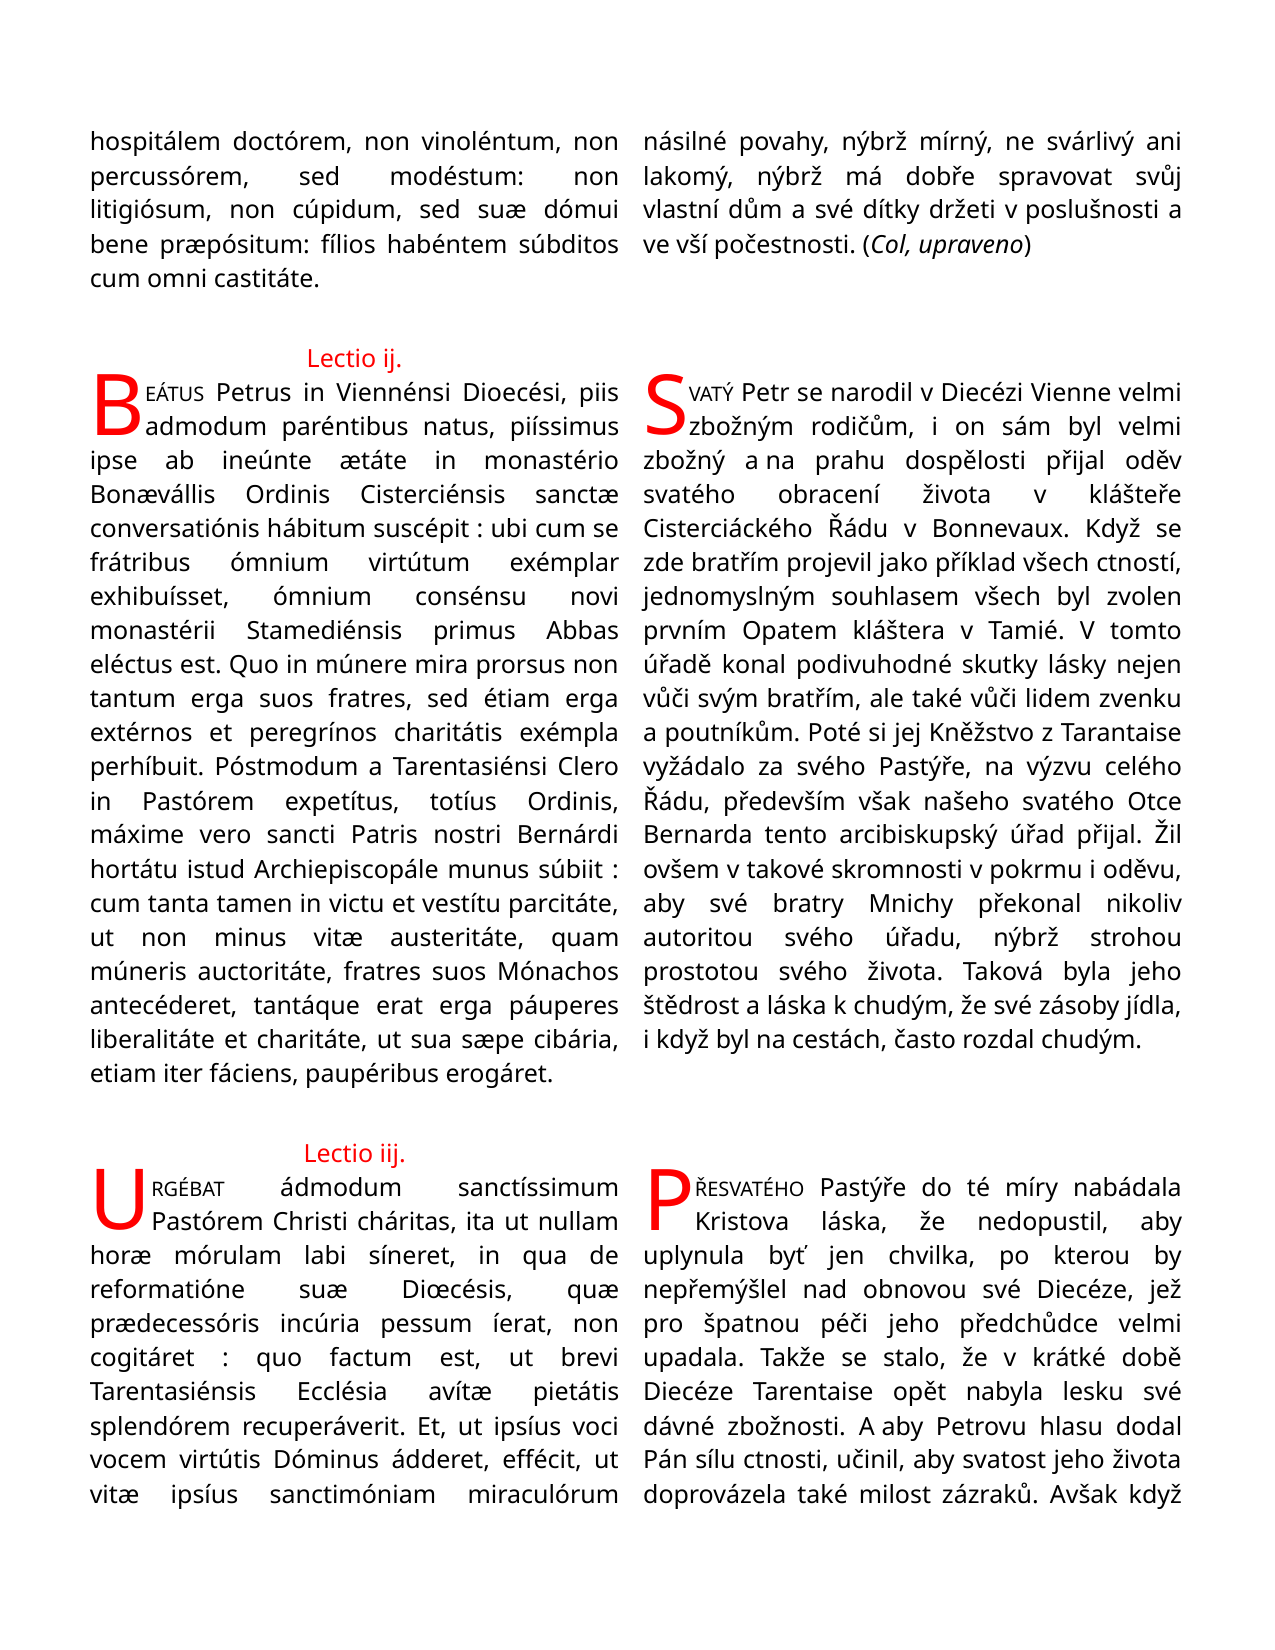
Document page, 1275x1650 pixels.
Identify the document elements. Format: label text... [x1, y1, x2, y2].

table_cell Lectio ij. Beátus Petrus in Viennénsi Dioecési, piis admodum paréntibus natus, piíssimus ipse ab ineúnte ætáte in monastério Bonævállis Ordinis Cisterciénsis sanctæ conversatiónis hábitum suscépit : ubi cum se frátribus ómnium virtútum exémplar exhibuísset, ómnium consénsu novi monastérii Stamediénsis primus Abbas eléctus est. Quo in múnere mira prorsus non tantum erga suos fratres, sed étiam erga extérnos et peregrínos charitátis exémpla perhíbuit. Póstmodum a Tarentasiénsi Clero in Pastórem expetítus, totíus Ordinis, máxime vero sancti Patris nostri Bernárdi hortátu istud Archiepiscopále munus súbiit : cum tanta tamen in victu et vestítu parcitáte, ut non minus vitæ austeritáte, quam múneris auctoritáte, fratres suos Mónachos antecéderet, tantáque erat erga páuperes liberalitáte et charitáte, ut sua sæpe cibária, etiam iter fáciens, paupéribus erogáret. [78, 334, 631, 1130]
table_cell In I. Nocturno De Epístola prima beáti Pauli Apostóli ad Timótheum. Lectio j. Cap. 3. Fidélis sermo: Si quis Episcopátum desíderat, bonum opus desíderat. Opórtet ergo Epíscopum irreprehensíbilem esse, uníus uxóris virum, sóbrium, prudéntem, ornátum, pudicum, hospitálem doctórem‚ non vinoléntum, non percussórem, sed modéstum: non litigiósum, non cúpidum, sed suæ dómui bene præpósitum: fílios habéntem súbditos cum omni castitáte. [78, 118, 631, 334]
table_cell Svatý Petr se narodil v Diecézi Vienne velmi zbožným rodičům, i on sám byl velmi zbožný a na prahu dospělosti přijal oděv svatého obracení života v klášteře Cisterciáckého Řádu v Bonnevaux. Když se zde bratřím projevil jako příklad všech ctností, jednomyslným souhlasem všech byl zvolen prvním Opatem kláštera v Tamié. V tomto úřadě konal podivuhodné skutky lásky nejen vůči svým bratřím, ale také vůči lidem zvenku a poutníkům. Poté si jej Kněžstvo z Tarantaise vyžádalo za svého Pastýře, na výzvu celého Řádu, především však našeho svatého Otce Bernarda tento arcibiskupský úřad přijal. Žil ovšem v takové skromnosti v pokrmu i oděvu, aby své bratry Mnichy překonal nikoliv autoritou svého úřadu, nýbrž strohou prostotou svého života. Taková byla jeho štědrost a láska k chudým, že své zásoby jídla, i když byl na cestách, často rozdal chudým. [631, 334, 1194, 1130]
table_cell Přesvatého Pastýře do té míry nabádala Kristova láska, že nedopustil, aby uplynula byť jen chvilka, po kterou by nepřemýšlel nad obnovou své Diecéze, jež pro špatnou péči jeho předchůdce velmi upadala. Takže se stalo, že v krátké době Diecéze Tarentaise opět nabyla lesku své dávné zbožnosti. A aby Petrovu hlasu dodal Pán sílu ctnosti, učinil, aby svatost jeho života doprovázela také milost zázraků. Avšak když [631, 1130, 1194, 1516]
table_cell Lectio iij. Urgébat ádmodum sanctíssimum Pastórem Christi cháritas, ita ut nullam horæ mórulam labi síneret, in qua de reformatióne suæ Diœcésis, quæ prædecessóris incúria pessum íerat, non cogitáret : quo factum est, ut brevi Tarentasiénsis Ecclésia avítæ pietátis splendórem recuperáverit. Et, ut ipsíus voci vocem virtútis Dóminus ádderet, effécit, ut vitæ ipsíus sanctimóniam miraculórum [78, 1130, 631, 1516]
table_cell Pravdivý je výrok: Usiluje-li někdo o úřad Biskupa, usiluje o vznešený úřad. Biskup má býti bezúhonný, jen jednou ženatý, střídmý, rozvážný, řádný, cudný, pohostinný, schopný učit. Nemá býti pijan, ne násilné povahy, nýbrž mírný, ne svárlivý ani lakomý, nýbrž má dobře spravovat svůj vlastní dům a své dítky držeti v poslušnosti a ve vší počestnosti. (Col, upraveno) [631, 118, 1194, 334]
